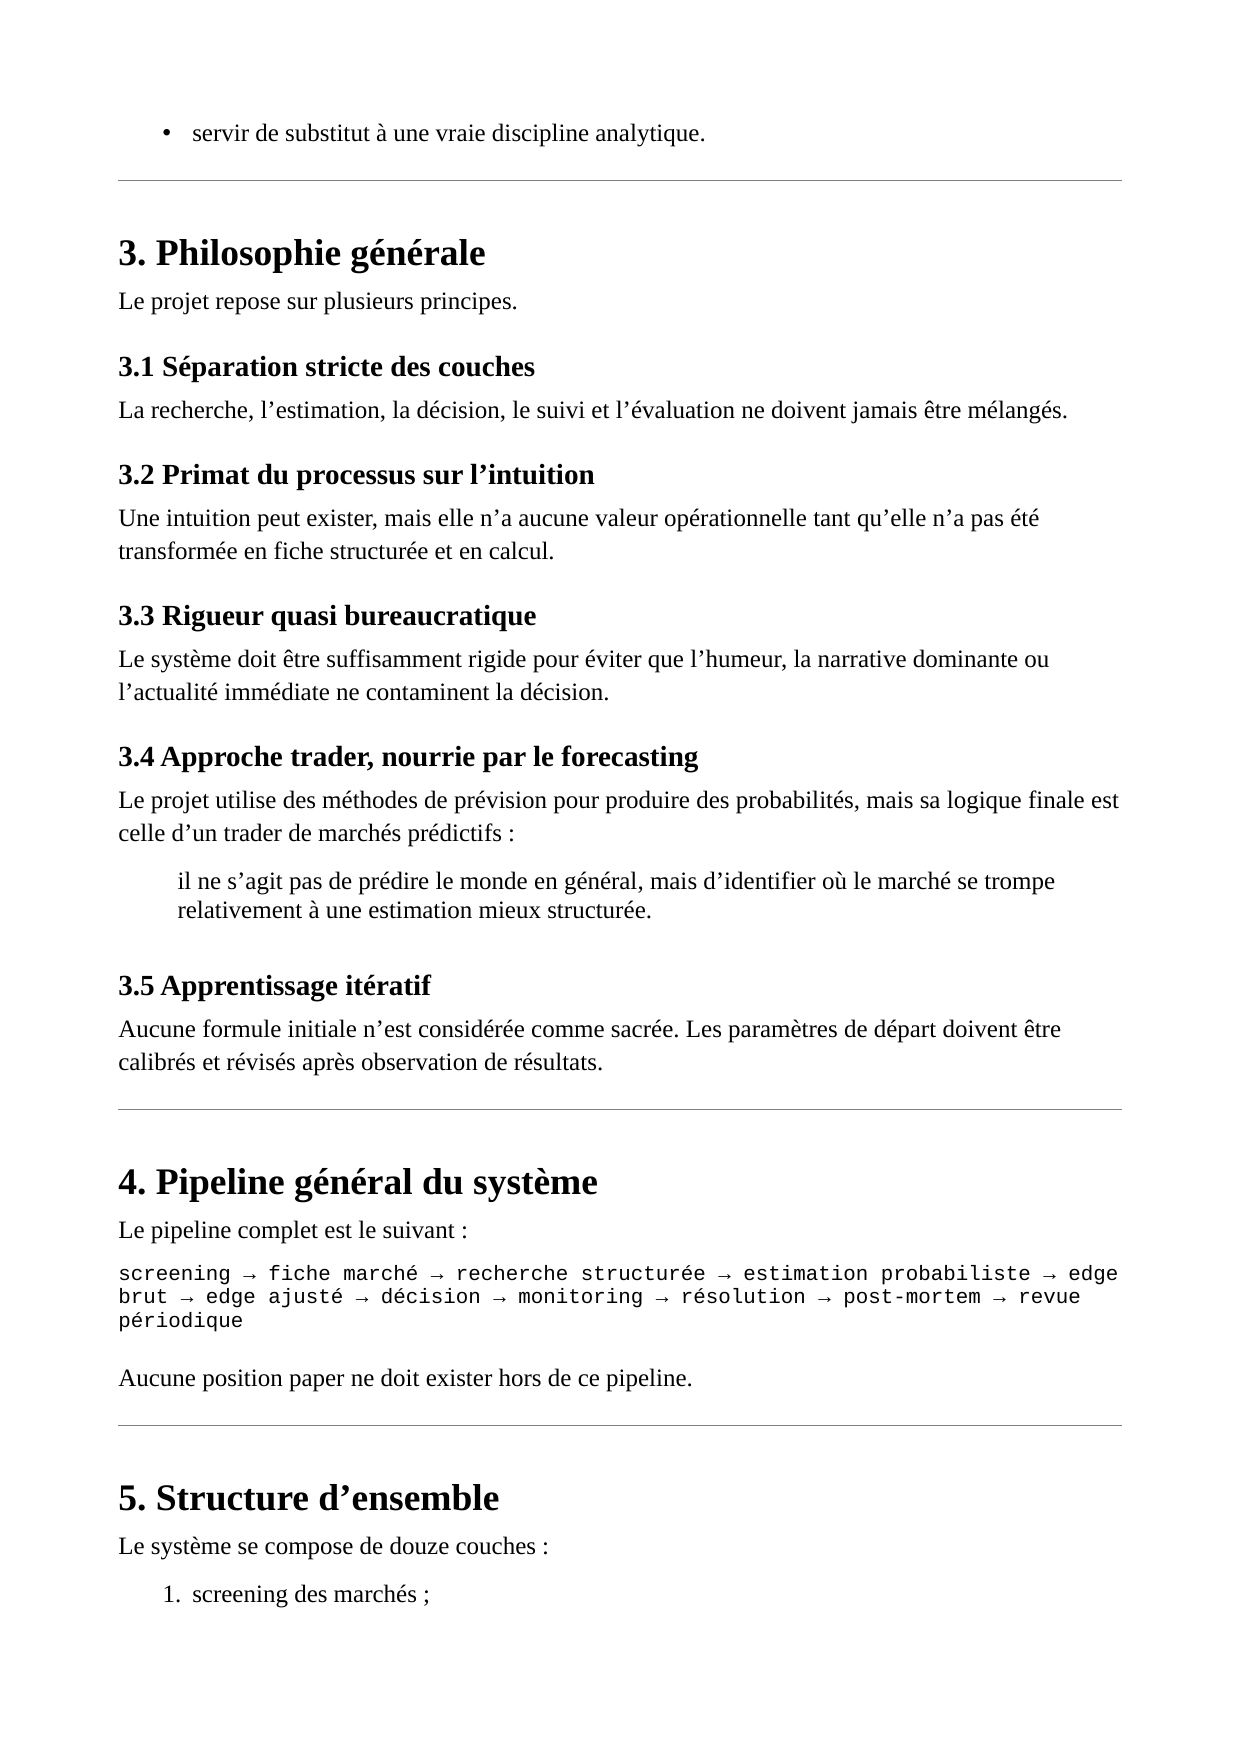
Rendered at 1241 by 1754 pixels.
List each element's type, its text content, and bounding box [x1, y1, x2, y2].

text il ne s’agit pas de prédire le monde en général, mais d’identifier où le marché se trompe relativement à une estimation mieux structurée. [177, 866, 1063, 923]
text Le pipeline complet est le suivant : [118, 1215, 1122, 1244]
subtitle 4. Pipeline général du système [118, 1159, 1122, 1202]
subtitle 3. Philosophie générale [118, 231, 1122, 274]
list screening des marchés ; [162, 1579, 1122, 1608]
subtitle 3.5 Apprentissage itératif [118, 968, 1122, 1001]
text Le système se compose de douze couches : [118, 1531, 1122, 1560]
text Aucune position paper ne doit exister hors de ce pipeline. [118, 1363, 1122, 1392]
text Le projet utilise des méthodes de prévision pour produire des probabilités, mais sa logique finale est celle d’un trader de marchés prédictifs : [118, 785, 1122, 847]
list servir de substitut à une vraie discipline analytique. [162, 118, 1122, 147]
text Le système doit être suffisamment rigide pour éviter que l’humeur, la narrative dominante ou l’actualité immédiate ne contaminent la décision. [118, 644, 1122, 706]
subtitle 5. Structure d’ensemble [118, 1476, 1122, 1519]
text Le projet repose sur plusieurs principes. [118, 286, 1122, 315]
subtitle 3.3 Rigueur quasi bureaucratique [118, 598, 1122, 632]
subtitle 3.2 Primat du processus sur l’intuition [118, 457, 1122, 490]
subtitle 3.4 Approche trader, nourrie par le forecasting [118, 739, 1122, 773]
subtitle 3.1 Séparation stricte des couches [118, 349, 1122, 382]
text Aucune formule initiale n’est considérée comme sacrée. Les paramètres de départ doivent être calibrés et révisés après observation de résultats. [118, 1014, 1122, 1075]
text screening → fiche marché → recherche structurée → estimation probabiliste → edge brut → edge ajusté → décision → monitoring → résolution → post-mortem → revue périodique [118, 1263, 1122, 1333]
text La recherche, l’estimation, la décision, le suivi et l’évaluation ne doivent jamais être mélangés. [118, 395, 1122, 423]
text Une intuition peut exister, mais elle n’a aucune valeur opérationnelle tant qu’elle n’a pas été transformée en fiche structurée et en calcul. [118, 503, 1122, 565]
